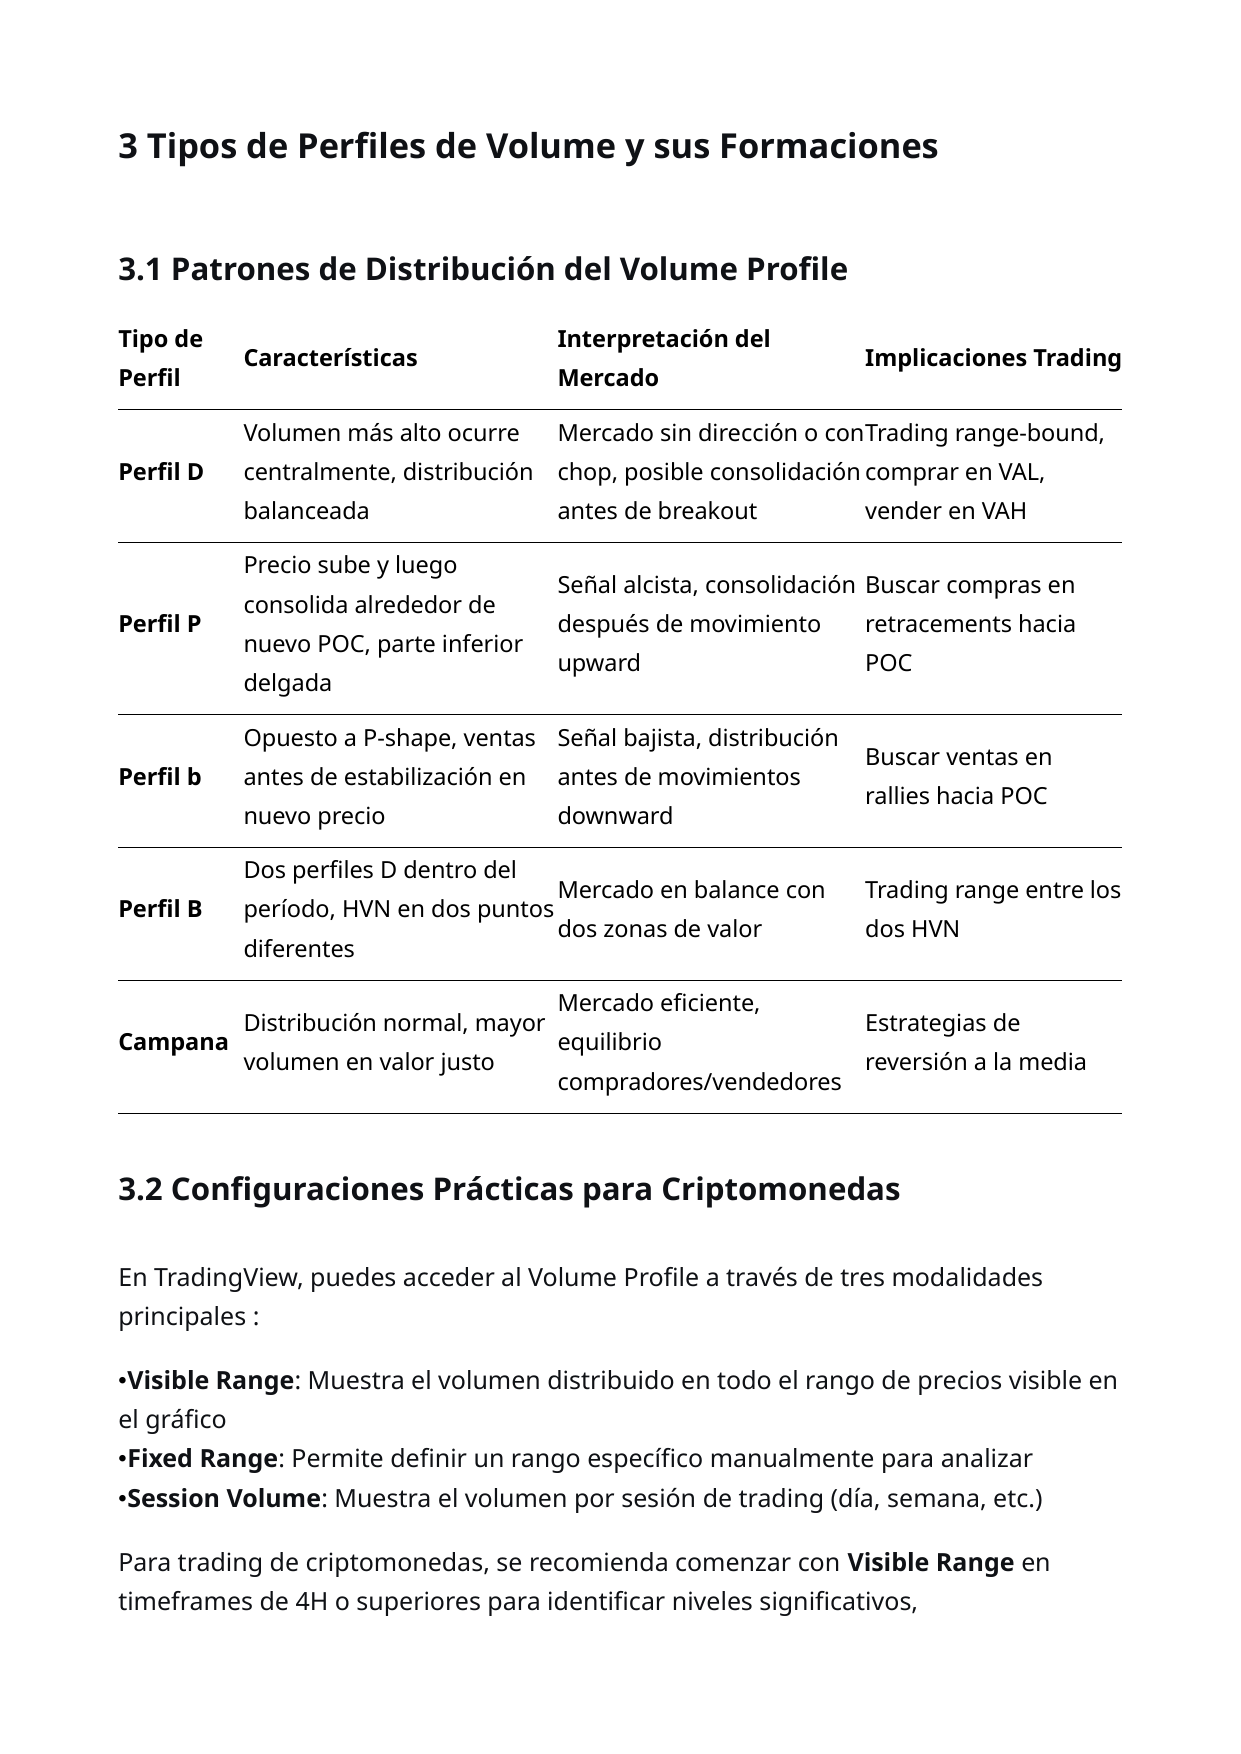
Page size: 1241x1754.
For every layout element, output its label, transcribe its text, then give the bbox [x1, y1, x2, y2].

table_header Interpretación del Mercado [557, 315, 865, 409]
table_cell Trading range entre los dos HVN [865, 848, 1122, 979]
table_cell Trading range-bound, comprar en VAL, vender en VAH [865, 410, 1122, 542]
table_cell Buscar ventas en rallies hacia POC [865, 715, 1122, 847]
table_header Características [243, 315, 557, 409]
table_cell Señal bajista, distribución antes de movimientos downward [557, 715, 865, 847]
table_cell Opuesto a P-shape, ventas antes de estabilización en nuevo precio [243, 715, 557, 847]
table_cell Mercado en balance con dos zonas de valor [557, 848, 865, 979]
table_cell Distribución normal, mayor volumen en valor justo [243, 981, 557, 1112]
table_cell Perfil P [118, 543, 243, 714]
subtitle 3.1 Patrones de Distribución del Volume Profile [118, 243, 1122, 290]
table_cell Dos perfiles D dentro del período, HVN en dos puntos diferentes [243, 848, 557, 979]
table_cell Volumen más alto ocurre centralmente, distribución balanceada [243, 410, 557, 542]
table_cell Estrategias de reversión a la media [865, 981, 1122, 1112]
list Session Volume: Muestra el volumen por sesión de trading (día, semana, etc.) [118, 1480, 1122, 1514]
table_cell Mercado sin dirección o con chop, posible consolidación antes de breakout [557, 410, 865, 542]
list Fixed Range: Permite definir un rango específico manualmente para analizar [118, 1441, 1122, 1475]
table_cell Perfil D [118, 410, 243, 542]
table_cell Precio sube y luego consolida alrededor de nuevo POC, parte inferior delgada [243, 543, 557, 714]
list Visible Range: Muestra el volumen distribuido en todo el rango de precios visible en el gráfico [118, 1363, 1122, 1436]
table_header Tipo de Perfil [118, 315, 243, 409]
subtitle 3 Tipos de Perfiles de Volume y sus Formaciones [118, 118, 1122, 168]
subtitle 3.2 Configuraciones Prácticas para Criptomonedas [118, 1162, 1122, 1209]
table_cell Perfil b [118, 715, 243, 847]
table_cell Campana [118, 981, 243, 1112]
table_cell Buscar compras en retracements hacia POC [865, 543, 1122, 714]
table_cell Perfil B [118, 848, 243, 979]
text Para trading de criptomonedas, se recomienda comenzar con Visible Range en timeframes de 4H o superiores para identificar niveles significativos, [118, 1544, 1122, 1618]
table_cell Señal alcista, consolidación después de movimiento upward [557, 543, 865, 714]
table_cell Mercado eficiente, equilibrio compradores/vendedores [557, 981, 865, 1112]
table_header Implicaciones Trading [865, 315, 1122, 409]
text En TradingView, puedes acceder al Volume Profile a través de tres modalidades principales : [118, 1259, 1122, 1333]
